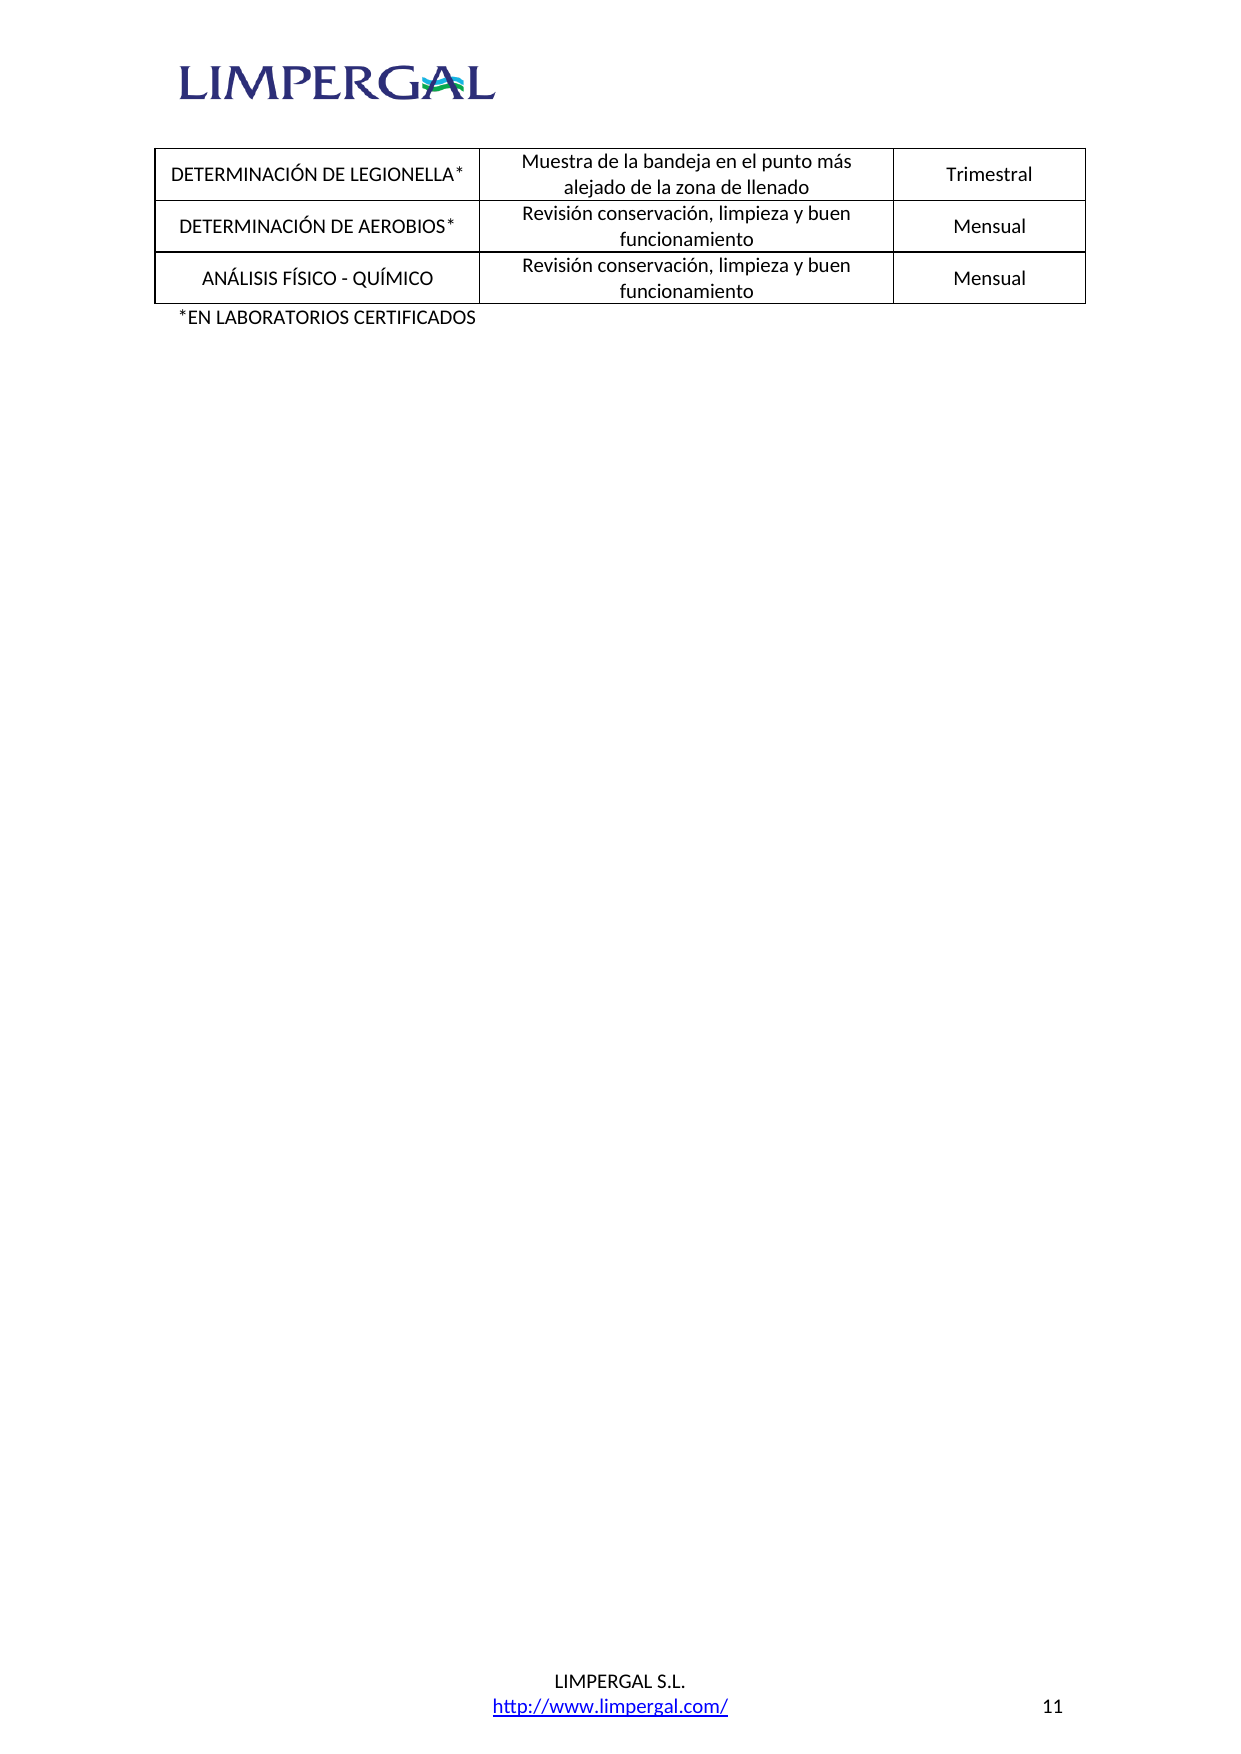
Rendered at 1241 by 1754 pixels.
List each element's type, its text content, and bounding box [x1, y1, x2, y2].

table_cell ANÁLISIS FÍSICO - QUÍMICO [156, 253, 479, 303]
table_cell Revisión conservación, limpieza y buen funcionamiento [480, 253, 893, 303]
table_cell DETERMINACIÓN DE LEGIONELLA* [156, 149, 479, 199]
table_cell Muestra de la bandeja en el punto más alejado de la zona de llenado [480, 149, 893, 199]
table_cell Trimestral [894, 149, 1085, 199]
table_cell Mensual [894, 253, 1085, 303]
picture [177, 44, 498, 103]
text *EN LABORATORIOS CERTIFICADOS [177, 304, 1063, 330]
table_cell Mensual [894, 201, 1085, 251]
table_cell DETERMINACIÓN DE AEROBIOS* [156, 201, 479, 251]
table_cell Revisión conservación, limpieza y buen funcionamiento [480, 201, 893, 251]
